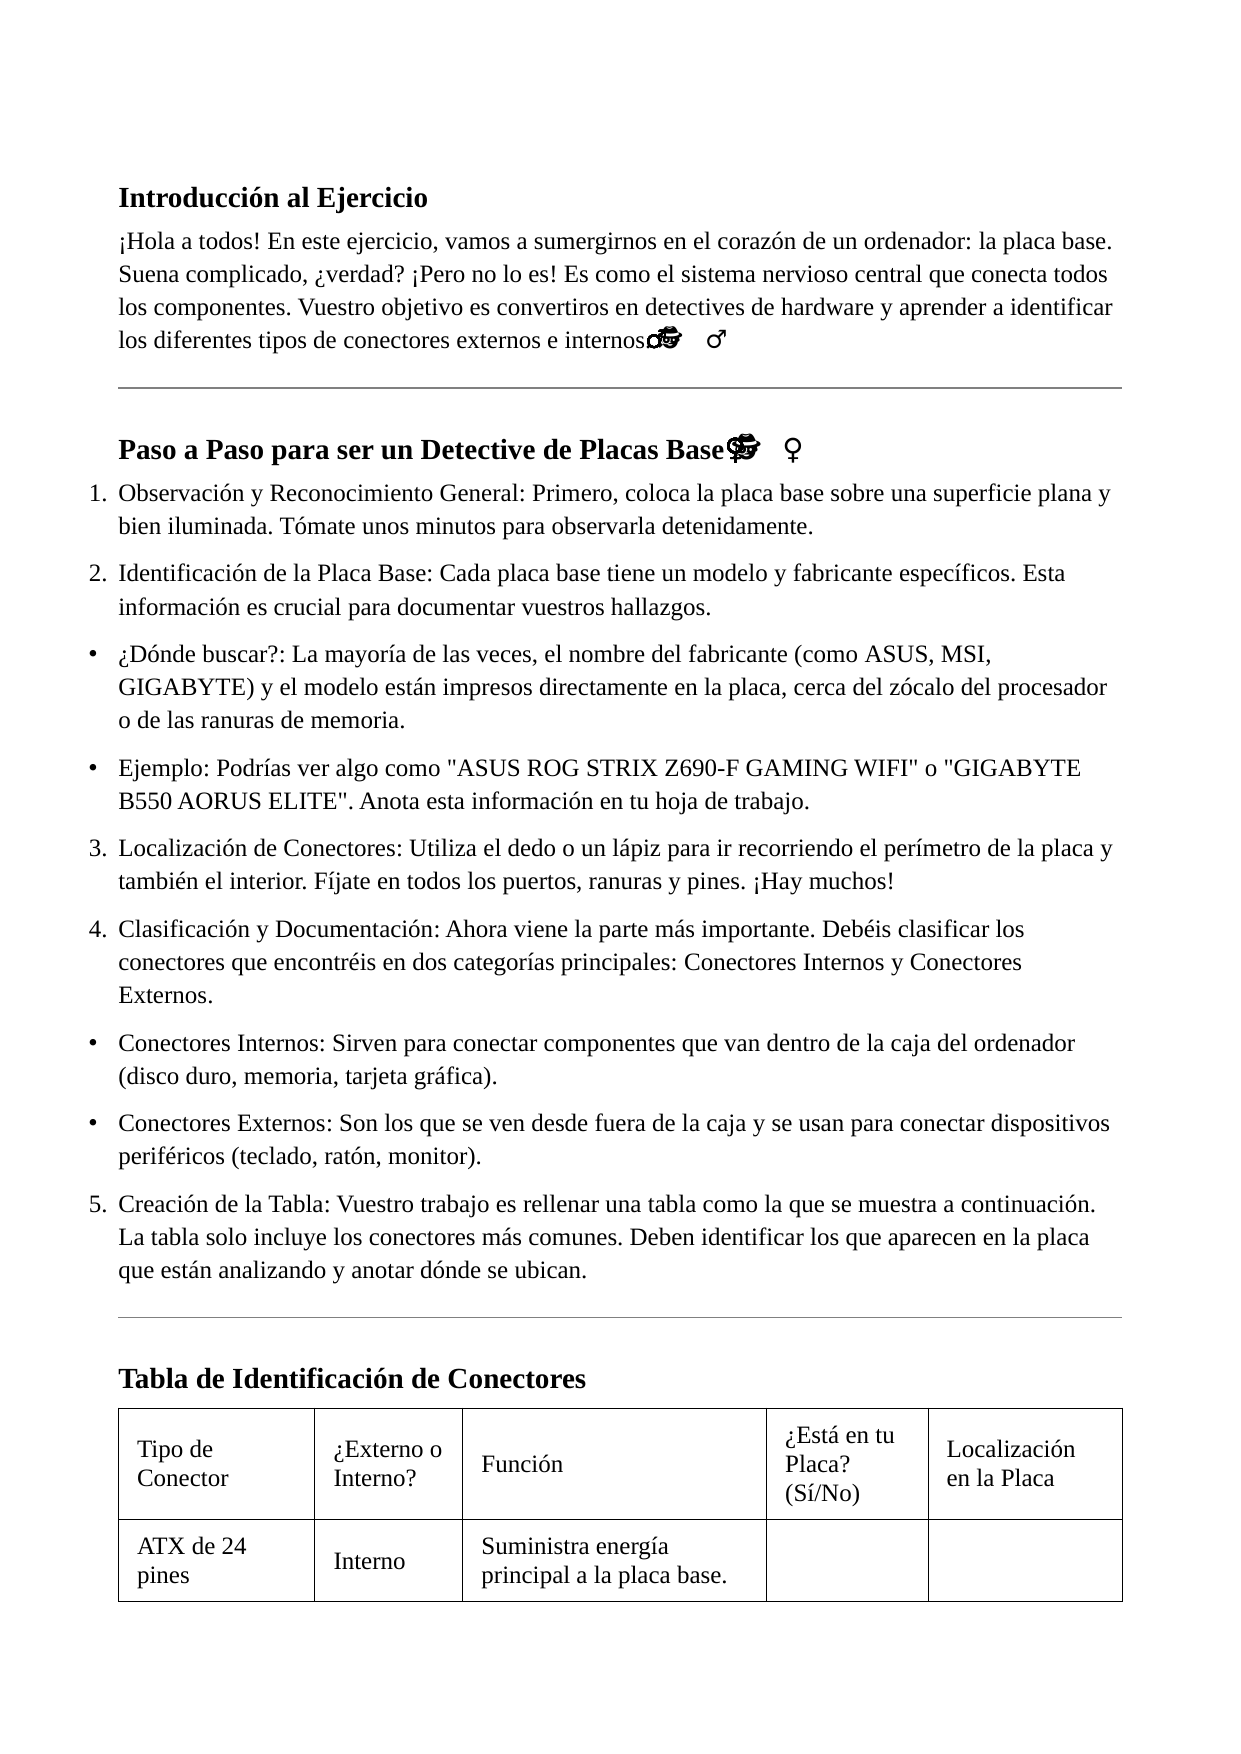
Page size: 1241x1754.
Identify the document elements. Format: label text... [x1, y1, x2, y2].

list Conectores Externos: Son los que se ven desde fuera de la caja y se usan para conectar dispositivos periféricos (teclado, ratón, monitor). [118, 1108, 1122, 1170]
subtitle Paso a Paso para ser un Detective de Placas Base 🕵️‍♀️ [118, 432, 1122, 465]
table_header ¿Está en tu Placa? (Sí/No) [767, 1409, 928, 1519]
list Clasificación y Documentación: Ahora viene la parte más importante. Debéis clasificar los conectores que encontréis en dos categorías principales: Conectores Internos y Conectores Externos. [118, 914, 1122, 1009]
list Observación y Reconocimiento General: Primero, coloca la placa base sobre una superficie plana y bien iluminada. Tómate unos minutos para observarla detenidamente. 🧐 [118, 478, 1122, 540]
list Conectores Internos: Sirven para conectar componentes que van dentro de la caja del ordenador (disco duro, memoria, tarjeta gráfica). [118, 1028, 1122, 1089]
table_header ¿Externo o Interno? [315, 1409, 462, 1519]
list Ejemplo: Podrías ver algo como "ASUS ROG STRIX Z690-F GAMING WIFI" o "GIGABYTE B550 AORUS ELITE". Anota esta información en tu hoja de trabajo. [118, 753, 1122, 814]
subtitle Introducción al Ejercicio 🤓 [118, 180, 1122, 214]
list Localización de Conectores: Utiliza el dedo o un lápiz para ir recorriendo el perímetro de la placa y también el interior. Fíjate en todos los puertos, ranuras y pines. ¡Hay muchos! 🤩 [118, 833, 1122, 895]
table_header Localización en la Placa [929, 1409, 1122, 1519]
table_header Tipo de Conector [119, 1409, 314, 1519]
table_cell Interno [315, 1520, 462, 1601]
list Creación de la Tabla: Vuestro trabajo es rellenar una tabla como la que se muestra a continuación. La tabla solo incluye los conectores más comunes. Deben identificar los que aparecen en la placa que están analizando y anotar dónde se ubican. [118, 1189, 1122, 1284]
table_cell Suministra energía principal a la placa base. [463, 1520, 766, 1601]
table_cell [929, 1520, 1122, 1601]
list Identificación de la Placa Base: Cada placa base tiene un modelo y fabricante específicos. Esta información es crucial para documentar vuestros hallazgos. [118, 558, 1122, 620]
subtitle Tabla de Identificación de Conectores 📝 [118, 1361, 1122, 1395]
table_cell [767, 1520, 928, 1601]
list ¿Dónde buscar?: La mayoría de las veces, el nombre del fabricante (como ASUS, MSI, GIGABYTE) y el modelo están impresos directamente en la placa, cerca del zócalo del procesador o de las ranuras de memoria. [118, 639, 1122, 734]
table_cell ATX de 24 pines [119, 1520, 314, 1601]
table_header Función [463, 1409, 766, 1519]
text ¡Hola a todos! En este ejercicio, vamos a sumergirnos en el corazón de un ordenador: la placa base. Suena complicado, ¿verdad? ¡Pero no lo es! Es como el sistema nervioso central que conecta todos los componentes. Vuestro objetivo es convertiros en detectives de hardware y aprender a identificar los diferentes tipos de conectores externos e internos. 🕵️‍♂️ [118, 226, 1122, 354]
